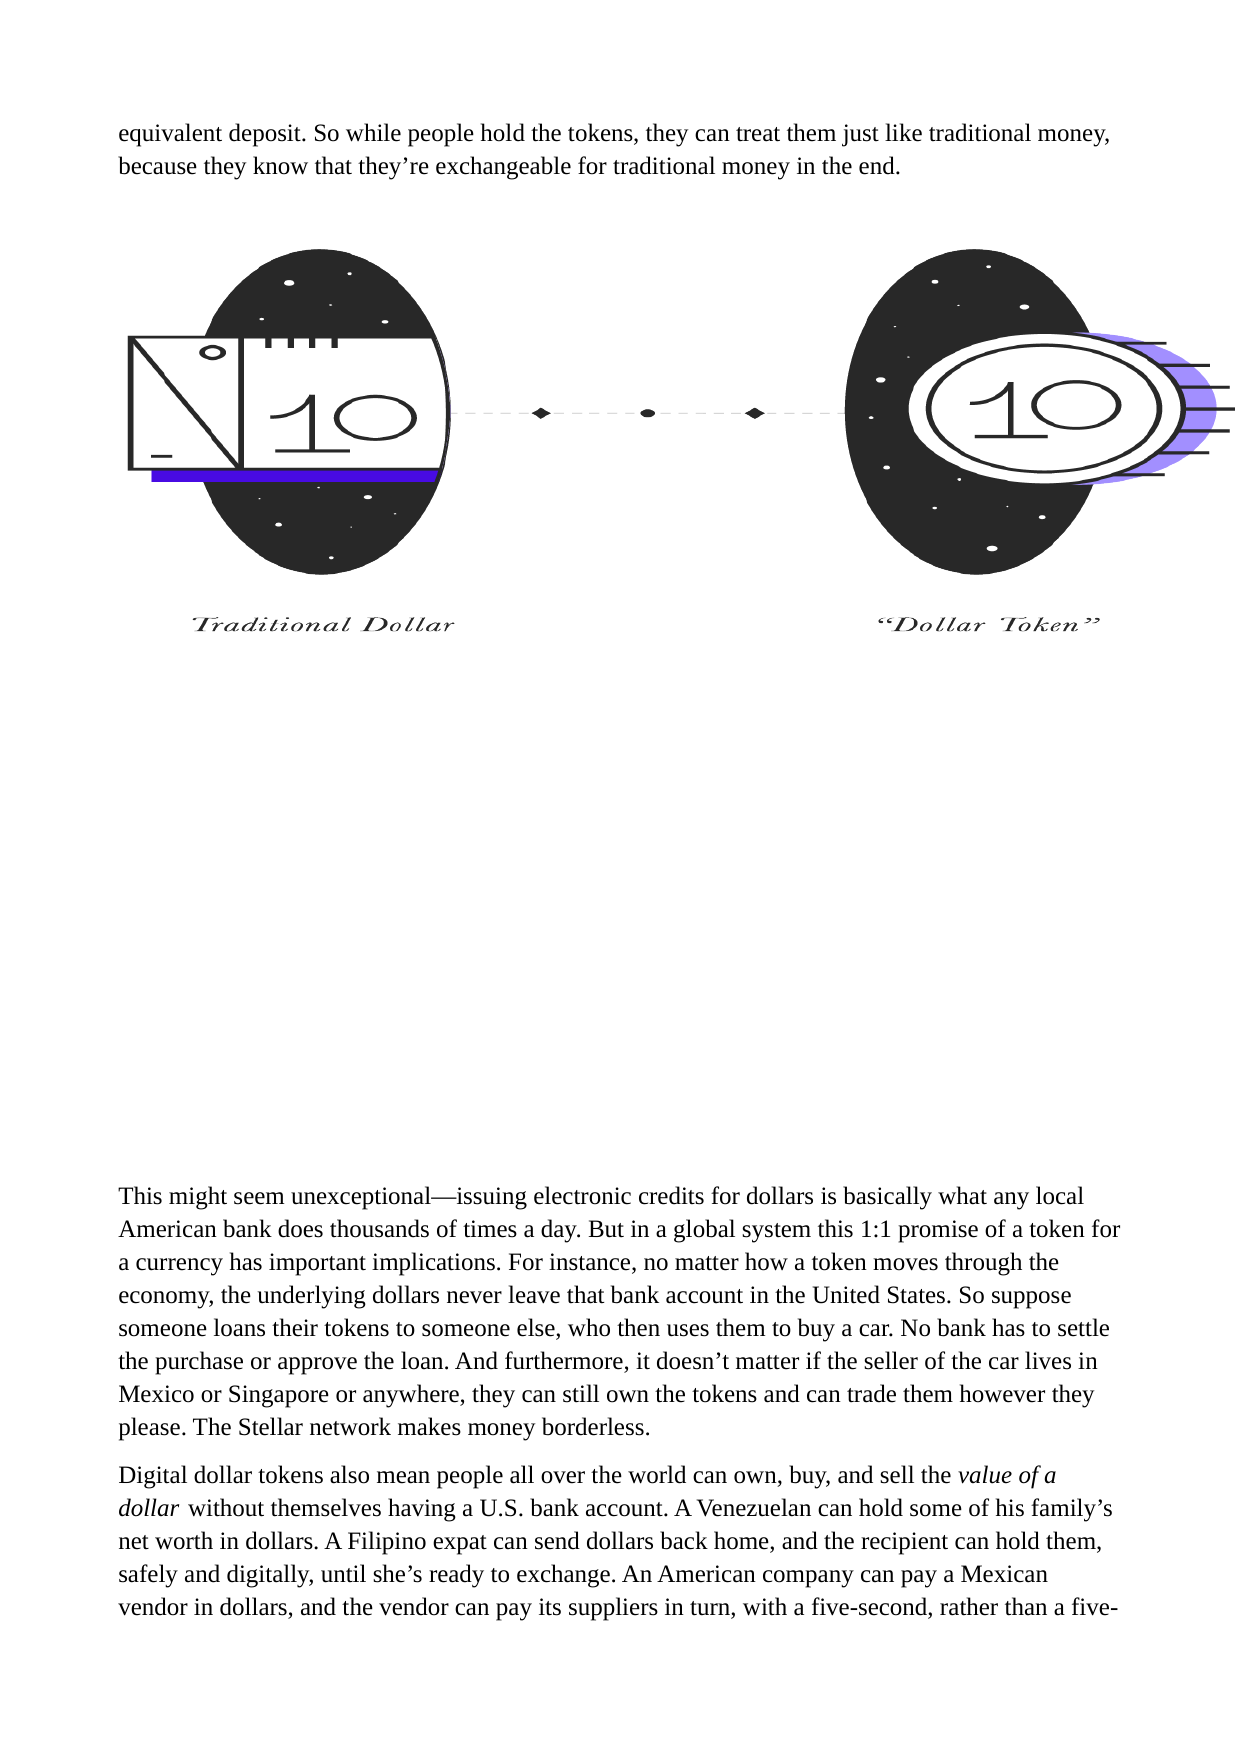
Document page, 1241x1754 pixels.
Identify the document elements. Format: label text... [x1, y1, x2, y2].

text equivalent deposit. So while people hold the tokens, they can treat them just like traditional money, because they know that they’re exchangeable for traditional money in the end. [118, 118, 1122, 180]
text ‍ [118, 199, 1122, 227]
picture [118, 246, 1241, 637]
text This might seem unexceptional—issuing electronic credits for dollars is basically what any local American bank does thousands of times a day. But in a global system this 1:1 promise of a token for a currency has important implications. For instance, no matter how a token moves through the economy, the underlying dollars never leave that bank account in the United States. So suppose someone loans their tokens to someone else, who then uses them to buy a car. No bank has to settle the purchase or approve the loan. And furthermore, it doesn’t matter if the seller of the car lives in Mexico or Singapore or anywhere, they can still own the tokens and can trade them however they please. The Stellar network makes money borderless. [118, 1181, 1122, 1441]
text Digital dollar tokens also mean people all over the world can own, buy, and sell the value of a dollar without themselves having a U.S. bank account. A Venezuelan can hold some of his family’s net worth in dollars. A Filipino expat can send dollars back home, and the recipient can hold them, safely and digitally, until she’s ready to exchange. An American company can pay a Mexican vendor in dollars, and the vendor can pay its suppliers in turn, with a five-second, rather than a five- [118, 1460, 1122, 1621]
